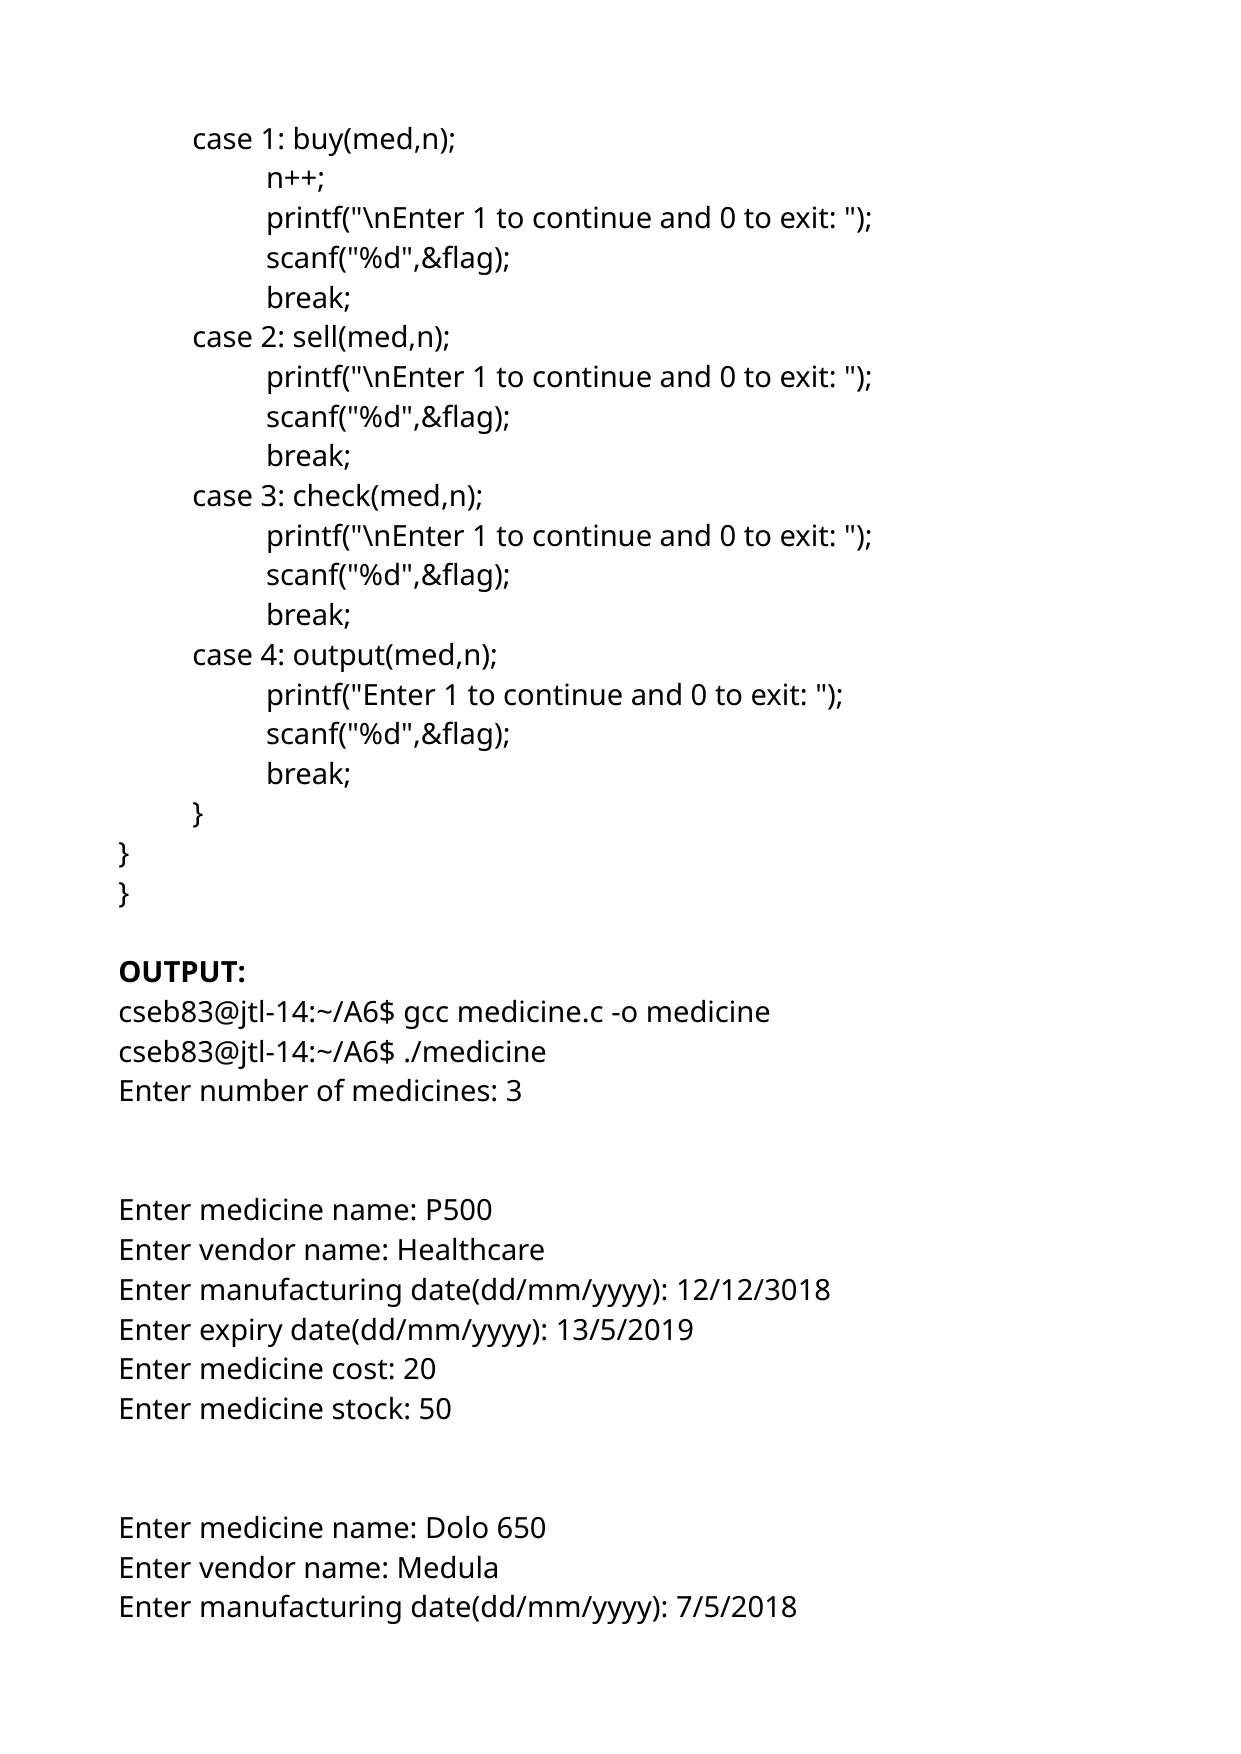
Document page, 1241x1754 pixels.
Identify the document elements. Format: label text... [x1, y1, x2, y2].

text printf("\nEnter 1 to continue and 0 to exit: "); [118, 515, 1122, 555]
text break; [118, 594, 1122, 634]
text break; [118, 753, 1122, 793]
text scanf("%d",&flag); [118, 237, 1122, 277]
text Enter number of medicines: 3 [118, 1071, 1122, 1110]
text Enter medicine name: Dolo 650 [118, 1507, 1122, 1547]
text scanf("%d",&flag); [118, 396, 1122, 436]
text Enter vendor name: Medula [118, 1547, 1122, 1587]
text OUTPUT: [118, 952, 1122, 991]
text case 4: output(med,n); [118, 634, 1122, 674]
text printf("\nEnter 1 to continue and 0 to exit: "); [118, 197, 1122, 237]
text n++; [118, 158, 1122, 197]
text Enter medicine name: P500 [118, 1190, 1122, 1229]
text Enter medicine cost: 20 [118, 1348, 1122, 1388]
text scanf("%d",&flag); [118, 555, 1122, 594]
text Enter vendor name: Healthcare [118, 1229, 1122, 1269]
text break; [118, 277, 1122, 317]
text printf("Enter 1 to continue and 0 to exit: "); [118, 674, 1122, 713]
text case 1: buy(med,n); [118, 118, 1122, 158]
text } [118, 872, 1122, 912]
text } [118, 832, 1122, 872]
text Enter manufacturing date(dd/mm/yyyy): 7/5/2018 [118, 1587, 1122, 1626]
text scanf("%d",&flag); [118, 713, 1122, 753]
text case 2: sell(med,n); [118, 317, 1122, 356]
text cseb83@jtl-14:~/A6$ ./medicine [118, 1031, 1122, 1071]
text Enter manufacturing date(dd/mm/yyyy): 12/12/3018 [118, 1269, 1122, 1309]
text Enter expiry date(dd/mm/yyyy): 13/5/2019 [118, 1309, 1122, 1348]
text Enter medicine stock: 50 [118, 1388, 1122, 1428]
text break; [118, 436, 1122, 475]
text cseb83@jtl-14:~/A6$ gcc medicine.c -o medicine [118, 991, 1122, 1031]
text } [118, 793, 1122, 832]
text case 3: check(med,n); [118, 475, 1122, 515]
text printf("\nEnter 1 to continue and 0 to exit: "); [118, 356, 1122, 396]
